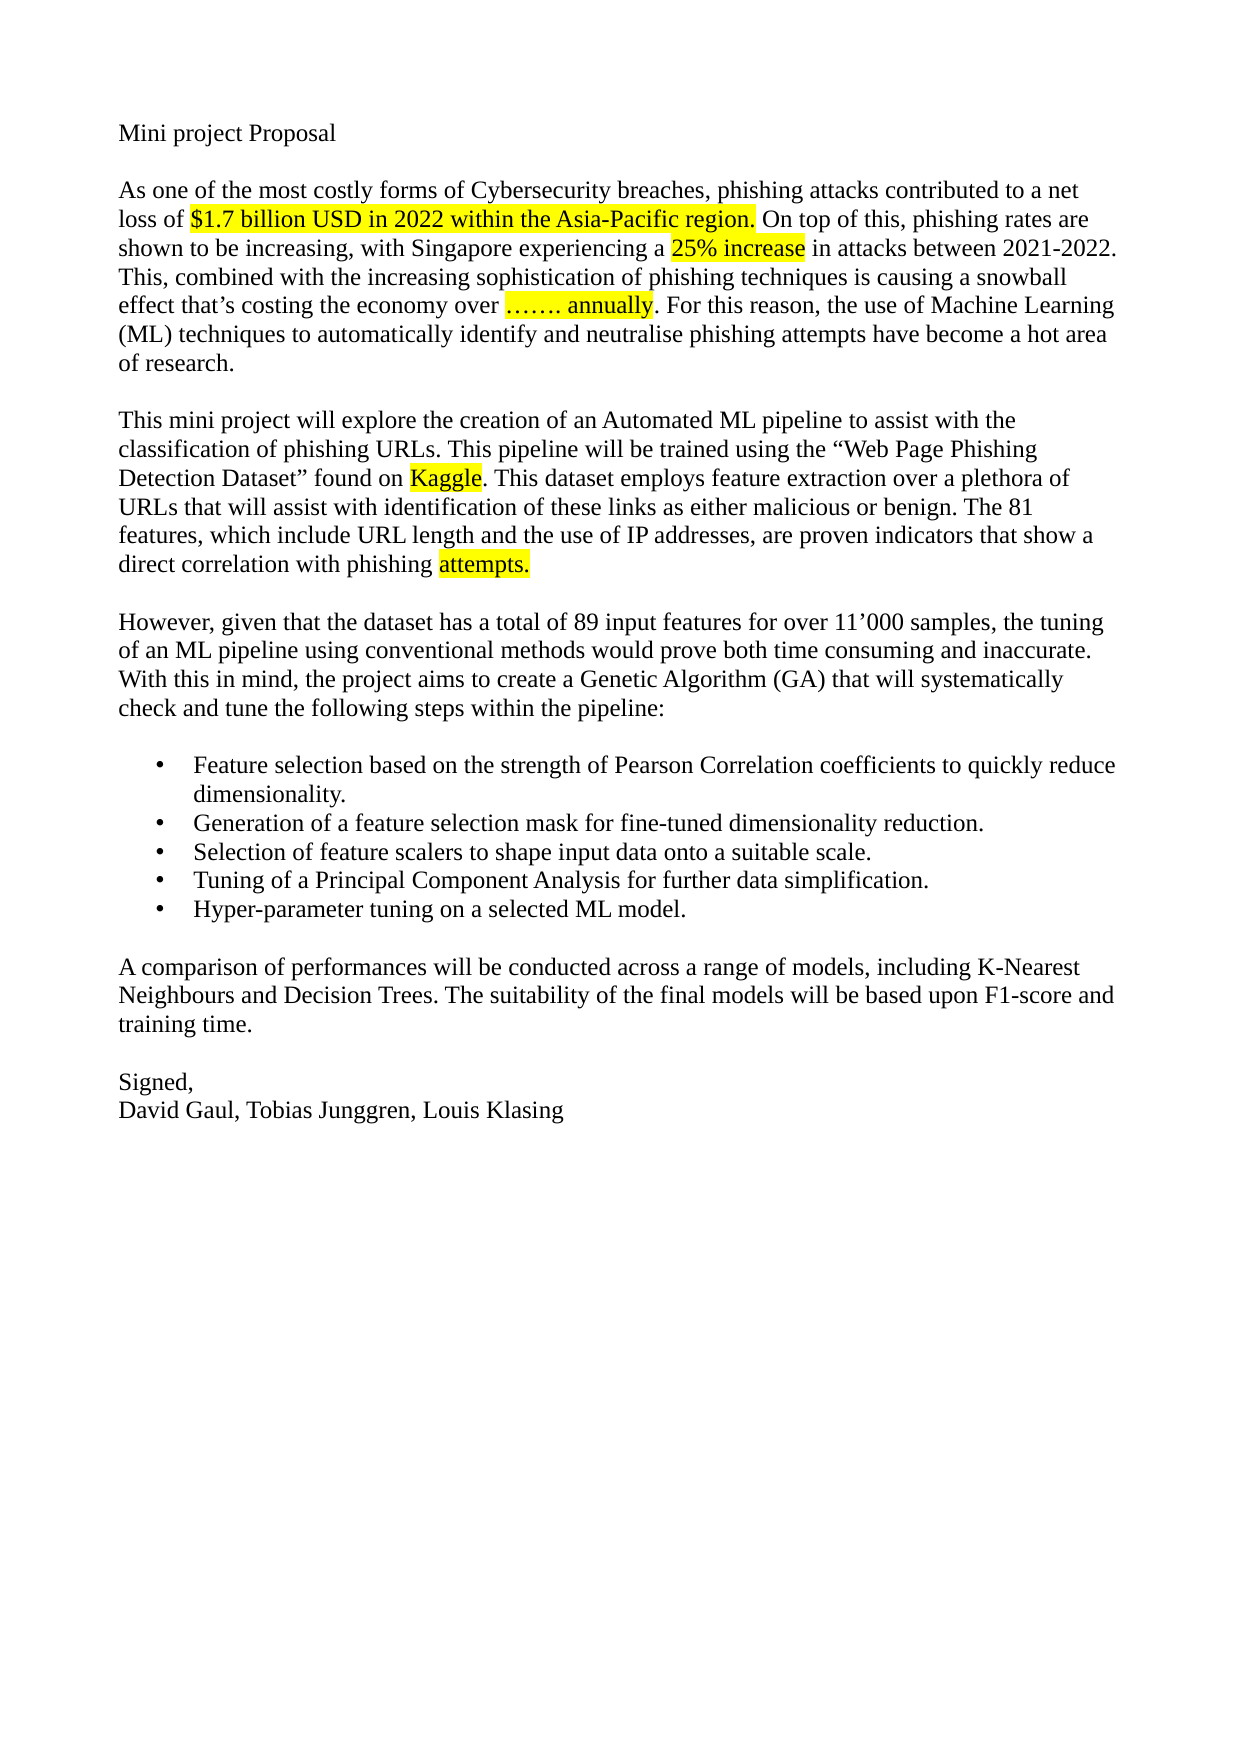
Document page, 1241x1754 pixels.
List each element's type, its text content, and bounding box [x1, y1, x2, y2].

text However, given that the dataset has a total of 89 input features for over 11’000 samples, the tuning of an ML pipeline using conventional methods would prove both time consuming and inaccurate. With this in mind, the project aims to create a Genetic Algorithm (GA) that will systematically check and tune the following steps within the pipeline: [118, 607, 1122, 722]
list Generation of a feature selection mask for fine-tuned dimensionality reduction. [156, 808, 1122, 837]
list Tuning of a Principal Component Analysis for further data simplification. [156, 866, 1122, 894]
text As one of the most costly forms of Cybersecurity breaches, phishing attacks contributed to a net loss of $1.7 billion USD in 2022 within the Asia-Pacific region. On top of this, phishing rates are shown to be increasing, with Singapore experiencing a 25% increase in attacks between 2021-2022. This, combined with the increasing sophistication of phishing techniques is causing a snowball effect that’s costing the economy over ……. annually. For this reason, the use of Machine Learning (ML) techniques to automatically identify and neutralise phishing attempts have become a hot area of research. [118, 176, 1122, 377]
list Selection of feature scalers to shape input data onto a suitable scale. [156, 837, 1122, 866]
text Mini project Proposal [118, 118, 1122, 147]
text David Gaul, Tobias Junggren, Louis Klasing [118, 1096, 1122, 1124]
text A comparison of performances will be conducted across a range of models, including K-Nearest Neighbours and Decision Trees. The suitability of the final models will be based upon F1-score and training time. [118, 952, 1122, 1038]
text This mini project will explore the creation of an Automated ML pipeline to assist with the classification of phishing URLs. This pipeline will be trained using the “Web Page Phishing Detection Dataset” found on Kaggle. This dataset employs feature extraction over a plethora of URLs that will assist with identification of these links as either malicious or benign. The 81 features, which include URL length and the use of IP addresses, are proven indicators that show a direct correlation with phishing attempts. [118, 406, 1122, 578]
text Signed, [118, 1067, 1122, 1096]
list Feature selection based on the strength of Pearson Correlation coefficients to quickly reduce dimensionality. [156, 751, 1122, 808]
list Hyper-parameter tuning on a selected ML model. [156, 894, 1122, 923]
